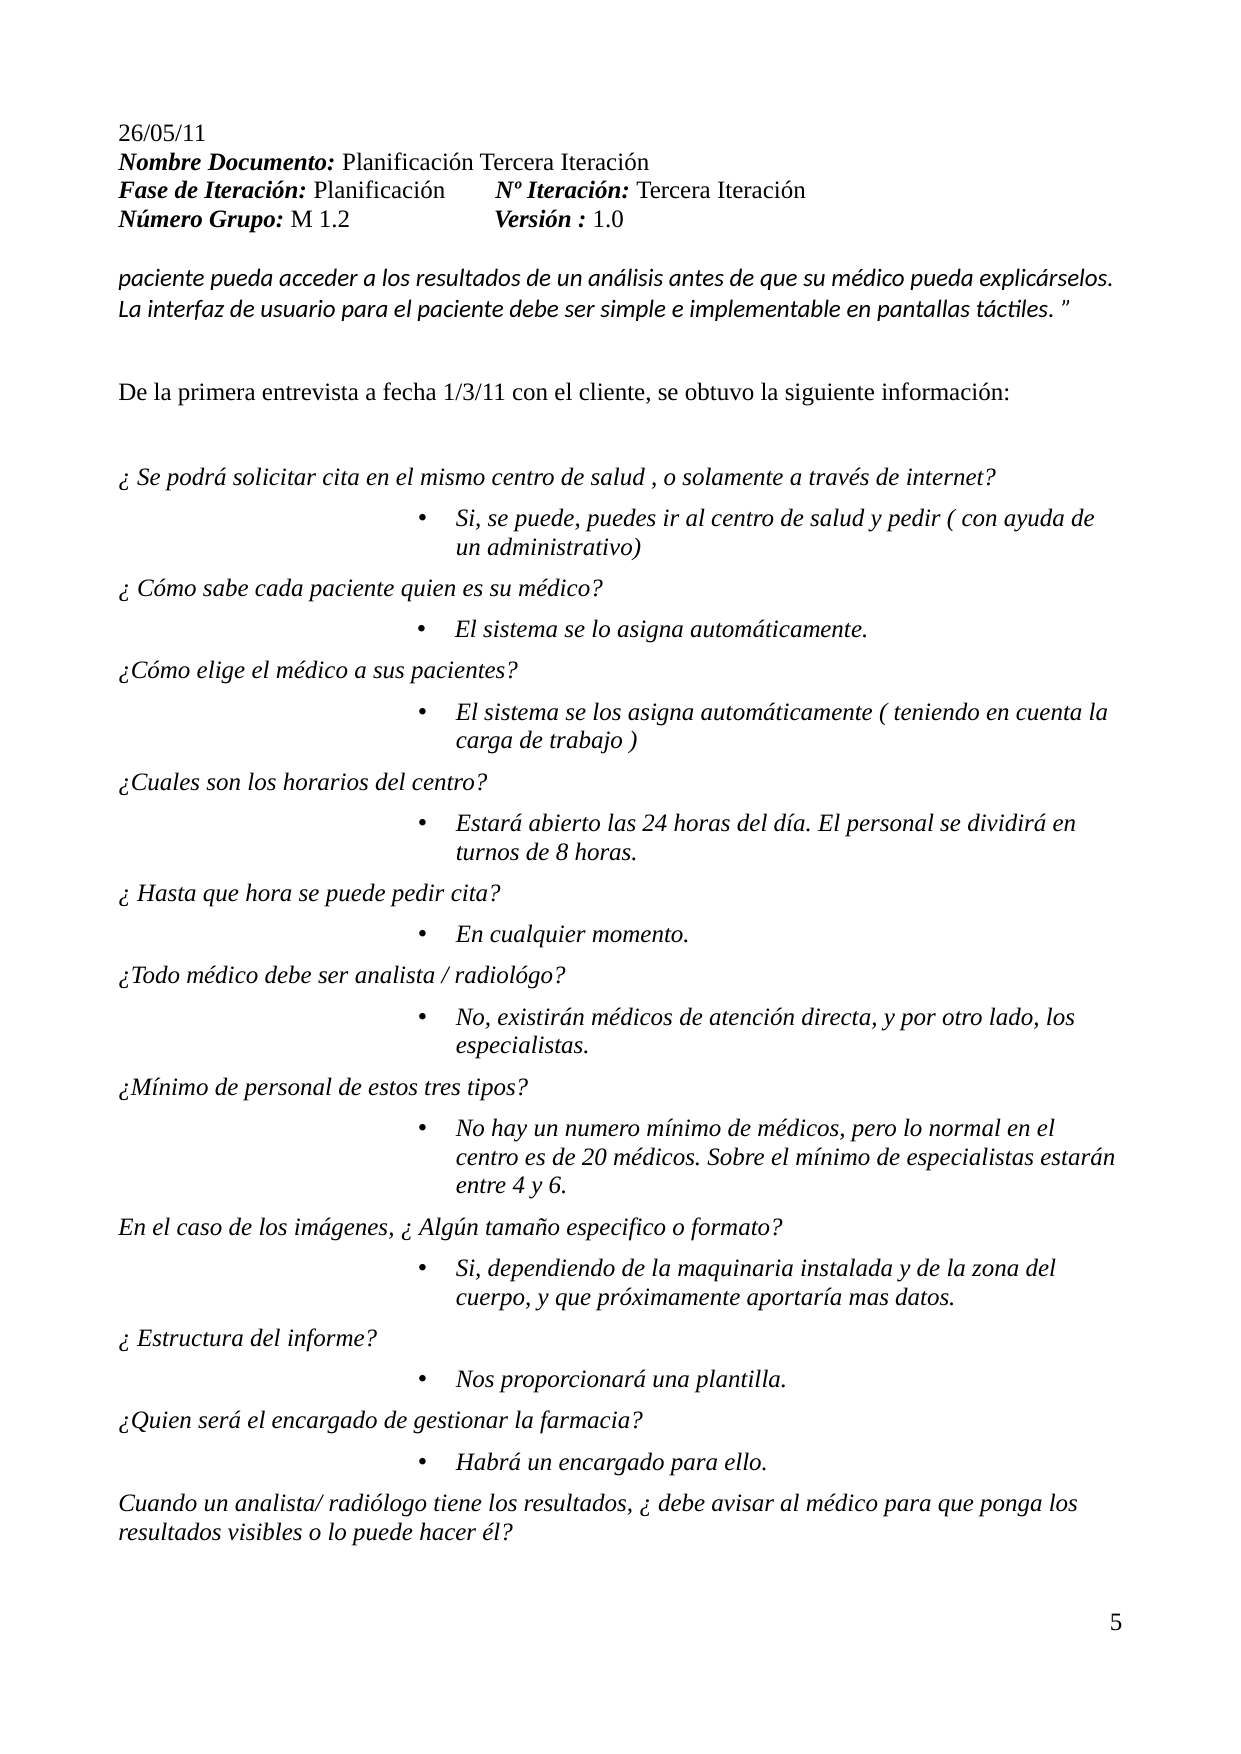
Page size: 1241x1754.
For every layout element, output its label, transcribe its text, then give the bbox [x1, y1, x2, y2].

text ¿Cómo elige el médico a sus pacientes? [118, 656, 1122, 684]
text Cuando un analista/ radiólogo tiene los resultados, ¿ debe avisar al médico para que ponga los resultados visibles o lo puede hacer él? [118, 1488, 1122, 1546]
text ¿Mínimo de personal de estos tres tipos? [118, 1072, 1122, 1101]
text ¿Cuales son los horarios del centro? [118, 767, 1122, 796]
list No, existirán médicos de atención directa, y por otro lado, los especialistas. [418, 1002, 1122, 1059]
list En cualquier momento. [418, 919, 1122, 948]
text ¿Quien será el encargado de gestionar la farmacia? [118, 1406, 1122, 1434]
text En el caso de los imágenes, ¿ Algún tamaño especifico o formato? [118, 1212, 1122, 1241]
text ¿ Estructura del informe? [118, 1323, 1122, 1352]
list Si, se puede, puedes ir al centro de salud y pedir ( con ayuda de un administrativo) [418, 503, 1122, 561]
list Habrá un encargado para ello. [418, 1447, 1122, 1476]
list No hay un numero mínimo de médicos, pero lo normal en el centro es de 20 médicos. Sobre el mínimo de especialistas estarán entre 4 y 6. [418, 1113, 1122, 1199]
list El sistema se los asigna automáticamente ( teniendo en cuenta la carga de trabajo ) [418, 697, 1122, 754]
list El sistema se lo asigna automáticamente. [417, 614, 1122, 643]
list Si, dependiendo de la maquinaria instalada y de la zona del cuerpo, y que próximamente aportaría mas datos. [418, 1253, 1122, 1311]
text ¿Todo médico debe ser analista / radiológo? [118, 961, 1122, 989]
list Nos proporcionará una plantilla. [418, 1364, 1122, 1393]
text paciente pueda acceder a los resultados de un análisis antes de que su médico pueda explicárselos. La interfaz de usuario para el paciente debe ser simple e implementable en pantallas táctiles. ” [118, 263, 1122, 324]
list Estará abierto las 24 horas del día. El personal se dividirá en turnos de 8 horas. [418, 808, 1122, 866]
text ¿ Hasta que hora se puede pedir cita? [118, 878, 1122, 907]
text ¿ Cómo sabe cada paciente quien es su médico? [118, 573, 1122, 602]
text ¿ Se podrá solicitar cita en el mismo centro de salud , o solamente a través de internet? [118, 462, 1122, 491]
text De la primera entrevista a fecha 1/3/11 con el cliente, se obtuvo la siguiente información: [118, 377, 1122, 406]
